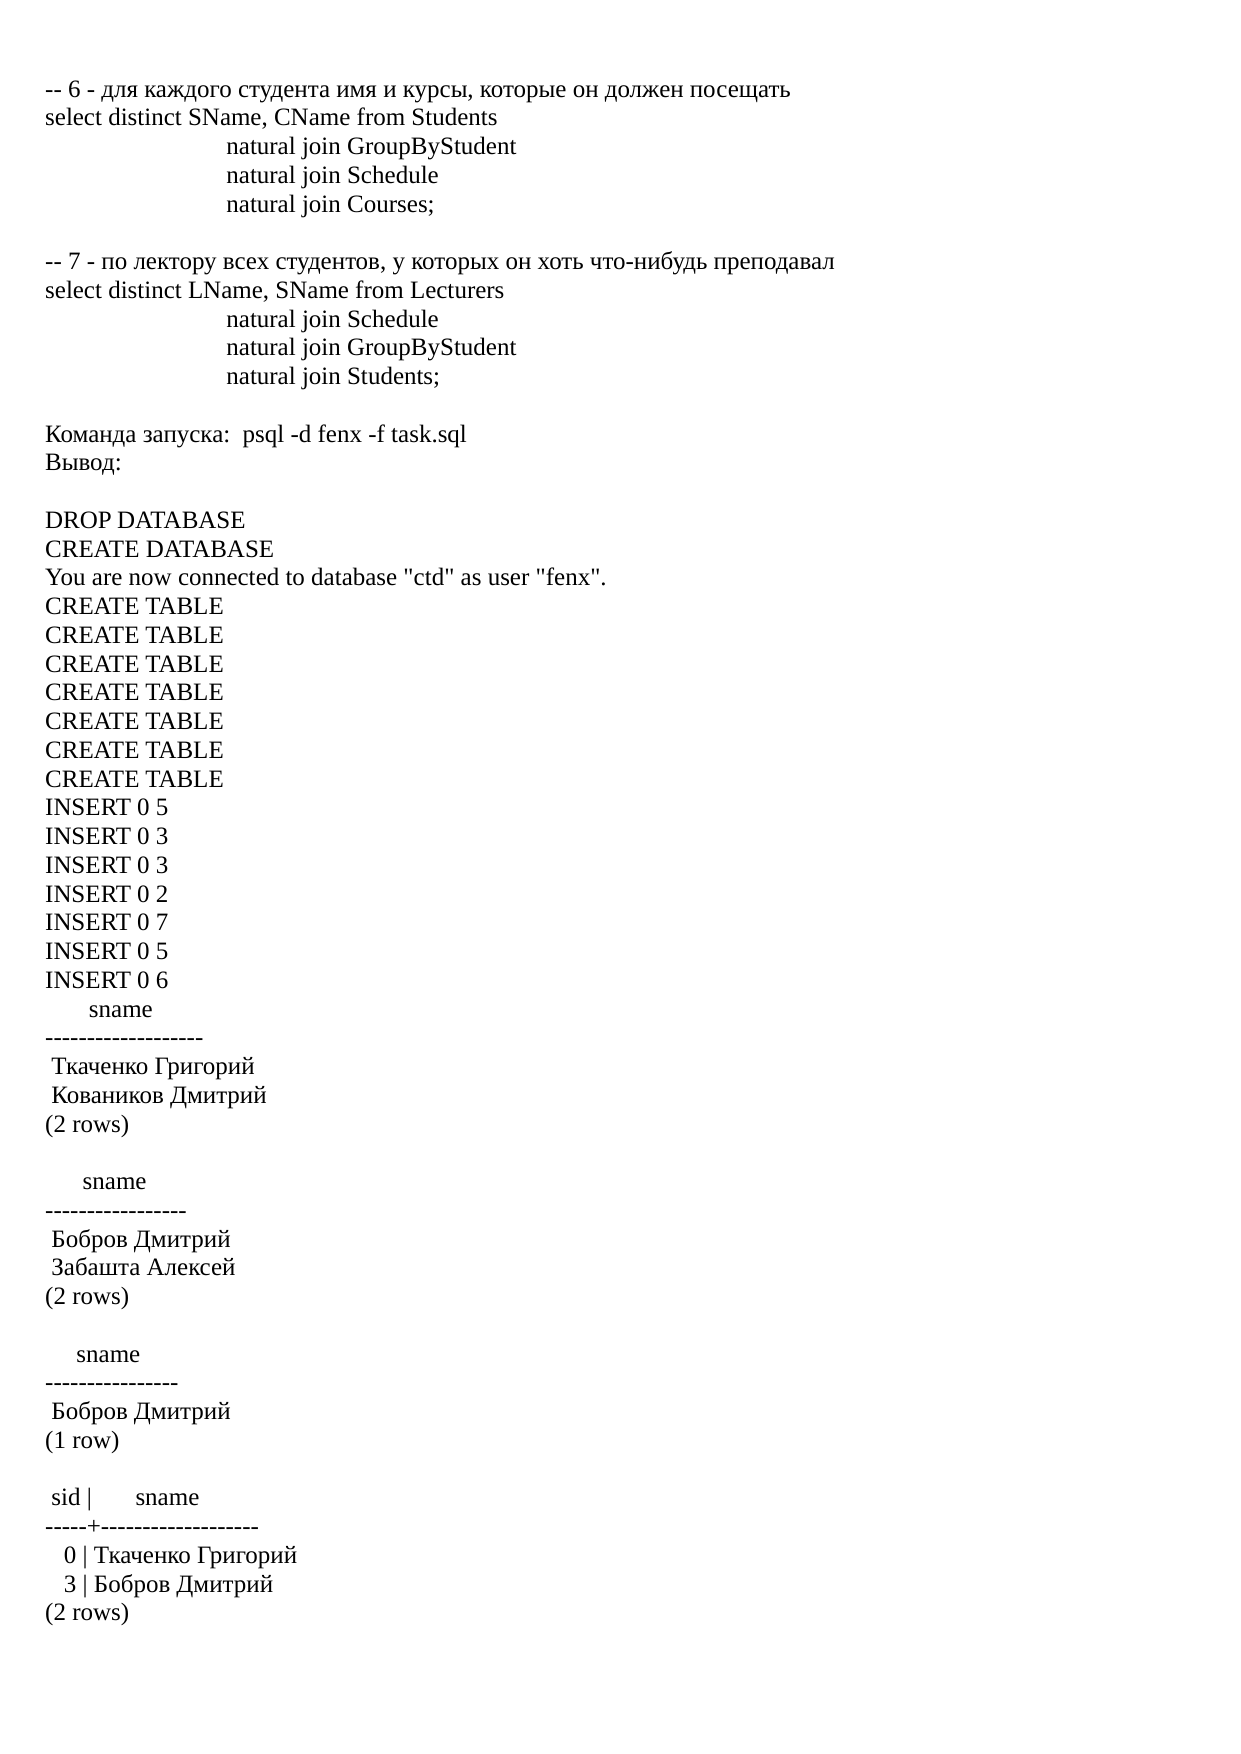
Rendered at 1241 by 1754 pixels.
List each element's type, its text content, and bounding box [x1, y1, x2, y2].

text sname [45, 1166, 1196, 1195]
text INSERT 0 3 [45, 850, 1196, 879]
text (1 row) [45, 1425, 1196, 1454]
text natural join Courses; [45, 189, 1196, 217]
text (2 rows) [45, 1281, 1196, 1310]
text select distinct LName, SName from Lecturers [45, 275, 1196, 304]
text Бобров Дмитрий [45, 1396, 1196, 1425]
text CREATE TABLE [45, 706, 1196, 735]
text INSERT 0 2 [45, 879, 1196, 907]
text natural join Schedule [45, 160, 1196, 189]
text DROP DATABASE [45, 505, 1196, 534]
text select distinct SName, CName from Students [45, 102, 1196, 131]
text natural join GroupByStudent [45, 332, 1196, 361]
text INSERT 0 3 [45, 821, 1196, 850]
text Коваников Дмитрий [45, 1080, 1196, 1109]
text (2 rows) [45, 1109, 1196, 1137]
text Забашта Алексей [45, 1252, 1196, 1281]
text INSERT 0 7 [45, 907, 1196, 936]
text (2 rows) [45, 1597, 1196, 1626]
text sid | sname [45, 1482, 1196, 1511]
text CREATE TABLE [45, 591, 1196, 620]
text -- 6 - для каждого студента имя и курсы, которые он должен посещать [45, 74, 1196, 102]
text ------------------- [45, 1022, 1196, 1051]
text Вывод: [45, 447, 1196, 476]
text natural join Schedule [45, 304, 1196, 332]
text CREATE TABLE [45, 620, 1196, 649]
text CREATE TABLE [45, 764, 1196, 792]
text sname [45, 994, 1196, 1022]
text ---------------- [45, 1367, 1196, 1396]
text CREATE TABLE [45, 677, 1196, 706]
text INSERT 0 6 [45, 965, 1196, 994]
text Ткаченко Григорий [45, 1051, 1196, 1080]
text INSERT 0 5 [45, 792, 1196, 821]
text 0 | Ткаченко Григорий [45, 1540, 1196, 1569]
text INSERT 0 5 [45, 936, 1196, 965]
text CREATE TABLE [45, 735, 1196, 764]
text -- 7 - по лектору всех студентов, у которых он хоть что-нибудь преподавал [45, 246, 1196, 275]
text 3 | Бобров Дмитрий [45, 1569, 1196, 1597]
text -----+------------------- [45, 1511, 1196, 1540]
text Бобров Дмитрий [45, 1224, 1196, 1252]
text natural join GroupByStudent [45, 131, 1196, 160]
text sname [45, 1339, 1196, 1367]
text CREATE DATABASE [45, 534, 1196, 562]
text ----------------- [45, 1195, 1196, 1224]
text CREATE TABLE [45, 649, 1196, 677]
text Команда запуска: psql -d fenx -f task.sql [45, 419, 1196, 447]
text You are now connected to database "ctd" as user "fenx". [45, 562, 1196, 591]
text natural join Students; [45, 361, 1196, 390]
